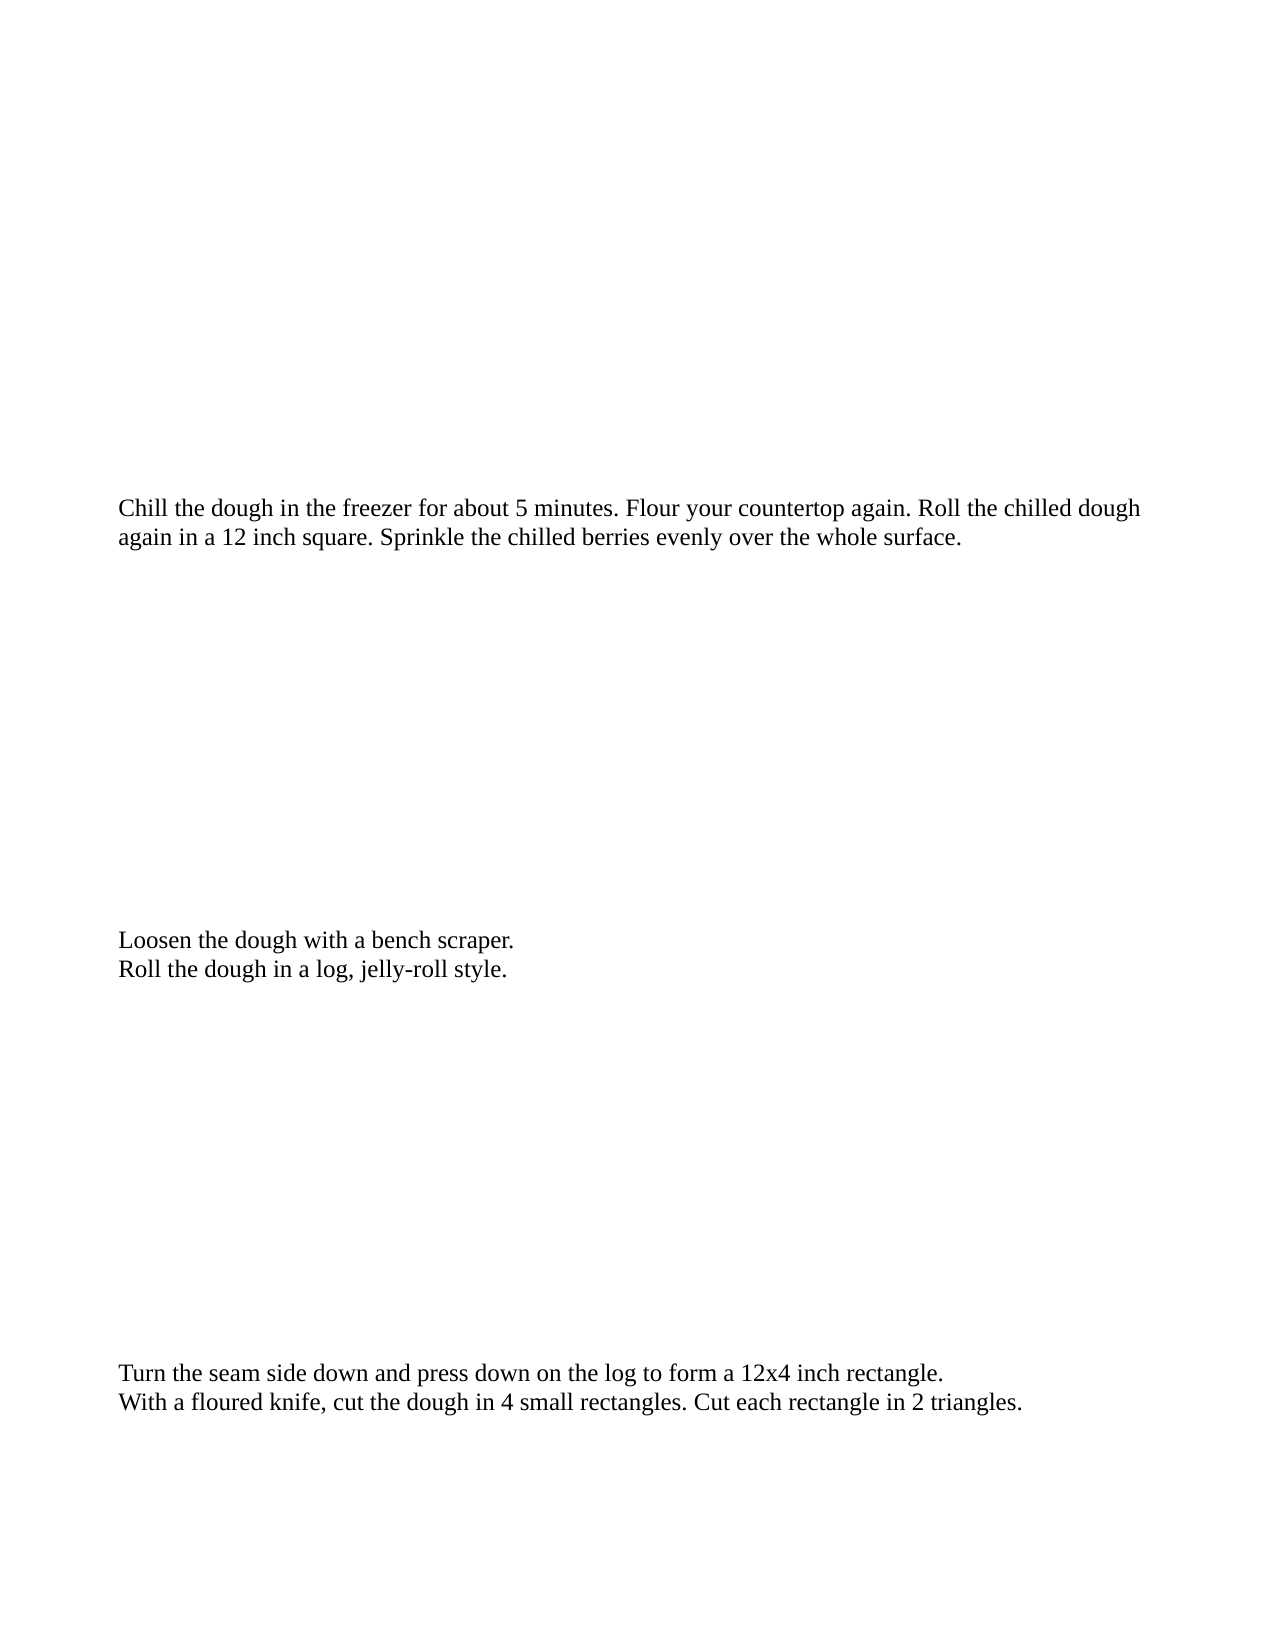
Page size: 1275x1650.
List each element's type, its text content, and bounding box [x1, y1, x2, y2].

text Chill the dough in the freezer for about 5 minutes. Flour your countertop again. Roll the chilled dough again in a 12 inch square. Sprinkle the chilled berries evenly over the whole surface. [118, 493, 1157, 926]
text Turn the seam side down and press down on the log to form a 12x4 inch rectangle. [118, 1358, 1157, 1387]
text With a floured knife, cut the dough in 4 small rectangles. Cut each rectangle in 2 triangles. [118, 1387, 1157, 1416]
text Loosen the dough with a bench scraper. [118, 926, 1157, 954]
text [118, 118, 1157, 493]
text Roll the dough in a log, jelly-roll style. [118, 954, 1157, 983]
